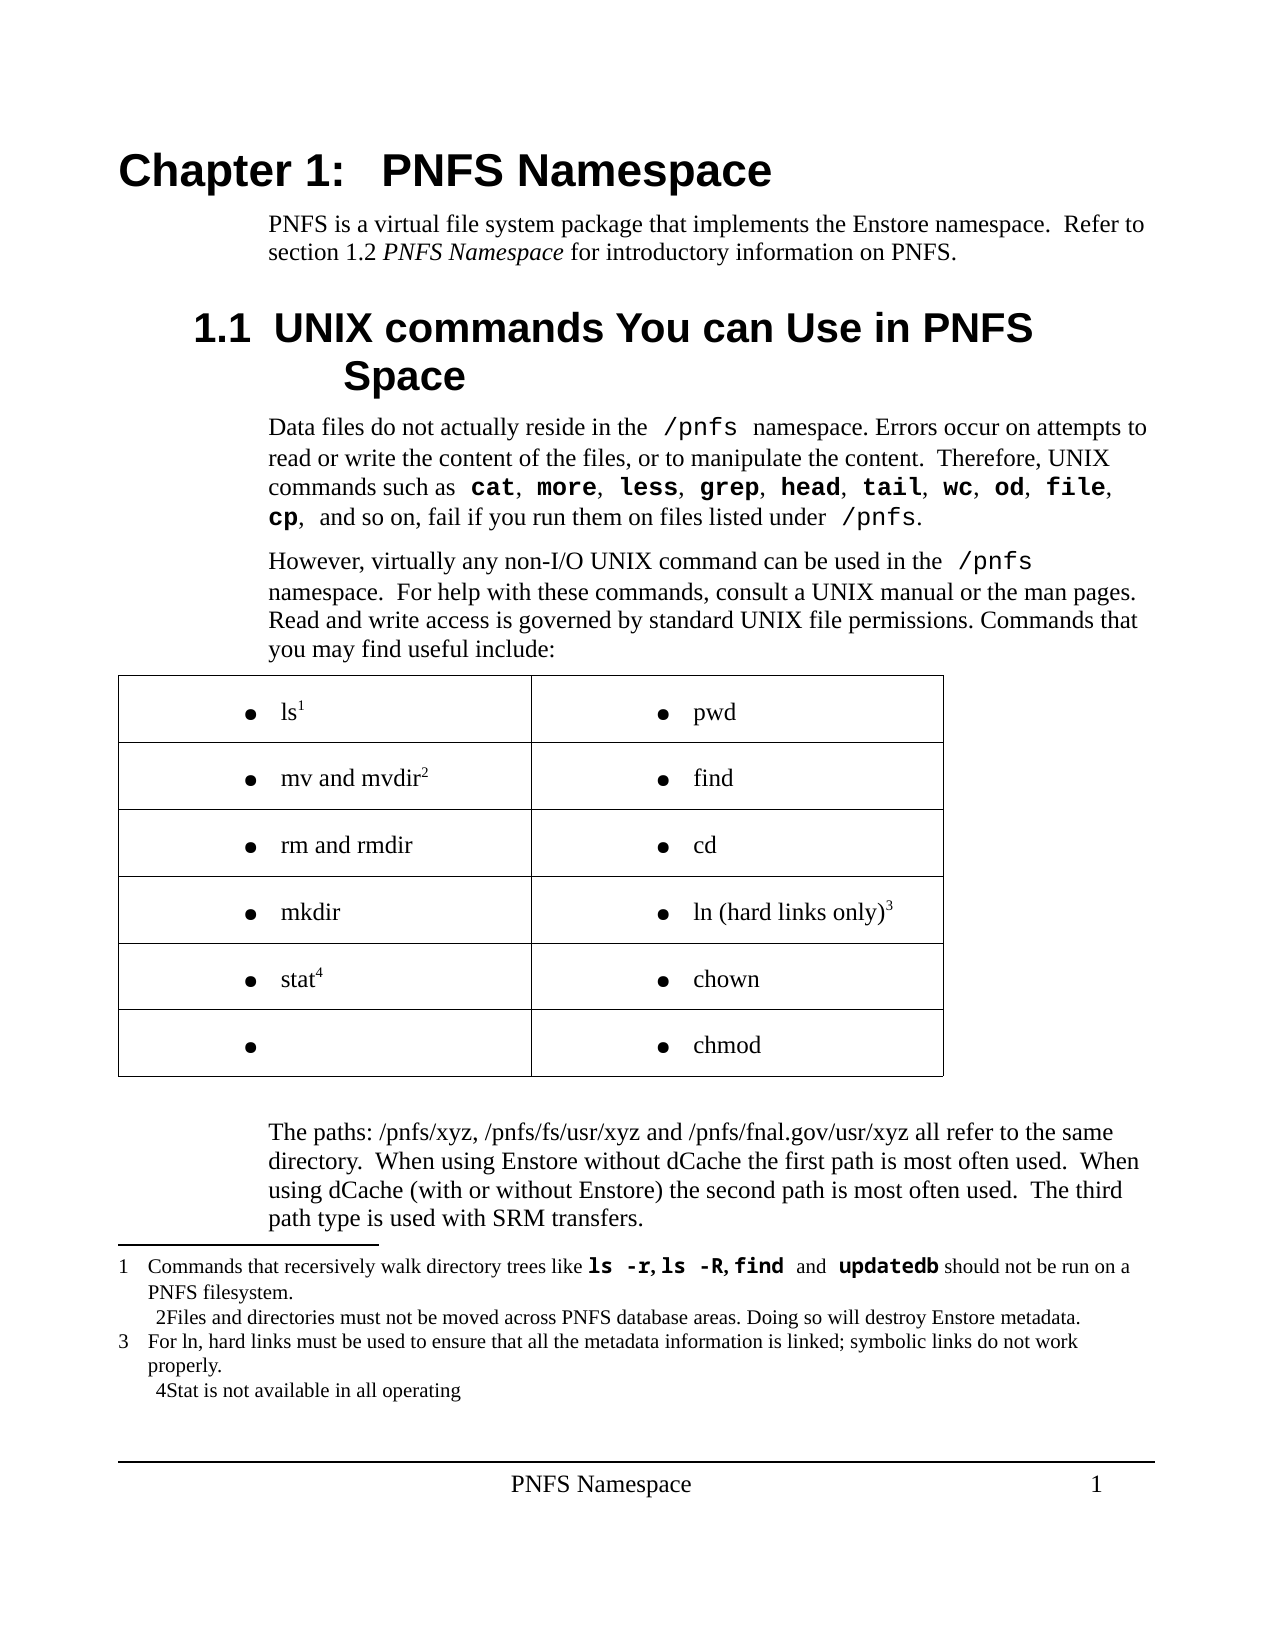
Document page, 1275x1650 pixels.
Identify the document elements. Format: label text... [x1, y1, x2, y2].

text However, virtually any non-I/O UNIX command can be used in the /pnfs namespace. For help with these commands, consult a UNIX manual or the man pages. Read and write access is governed by standard UNIX file permissions. Commands that you may find useful include: [268, 546, 1157, 663]
table_cell cd [532, 810, 943, 876]
text PNFS is a virtual file system package that implements the Enstore namespace. Refer to section 1.2 PNFS Namespace for introductory information on PNFS. [268, 209, 1157, 266]
table_cell chmod [532, 1010, 943, 1076]
text The paths: /pnfs/xyz, /pnfs/fs/usr/xyz and /pnfs/fnal.gov/usr/xyz all refer to the same directory. When using Enstore without dCache the first path is most often used. When using dCache (with or without Enstore) the second path is most often used. The third path type is used with SRM transfers. [268, 1117, 1157, 1232]
table_cell mv and mvdir [119, 743, 531, 809]
table_cell ln (hard links only) [532, 877, 943, 942]
subtitle UNIX commands You can Use in PNFS Space [193, 304, 1157, 399]
table_header pwd [532, 676, 943, 742]
table_cell chown [532, 944, 943, 1009]
table_cell [119, 1010, 531, 1076]
table_header ls [119, 676, 531, 742]
table_cell stat [119, 944, 531, 1009]
table_cell find [532, 743, 943, 809]
table_cell rm and rmdir [119, 810, 531, 876]
text Data files do not actually reside in the /pnfs namespace. Errors occur on attempts to read or write the content of the files, or to manipulate the content. Therefore, UNIX commands such as cat, more, less, grep, head, tail, wc, od, file, cp, and so on, fail if you run them on files listed under /pnfs. [268, 412, 1157, 533]
table_cell mkdir [119, 877, 531, 942]
subtitle PNFS Namespace [118, 143, 1157, 196]
